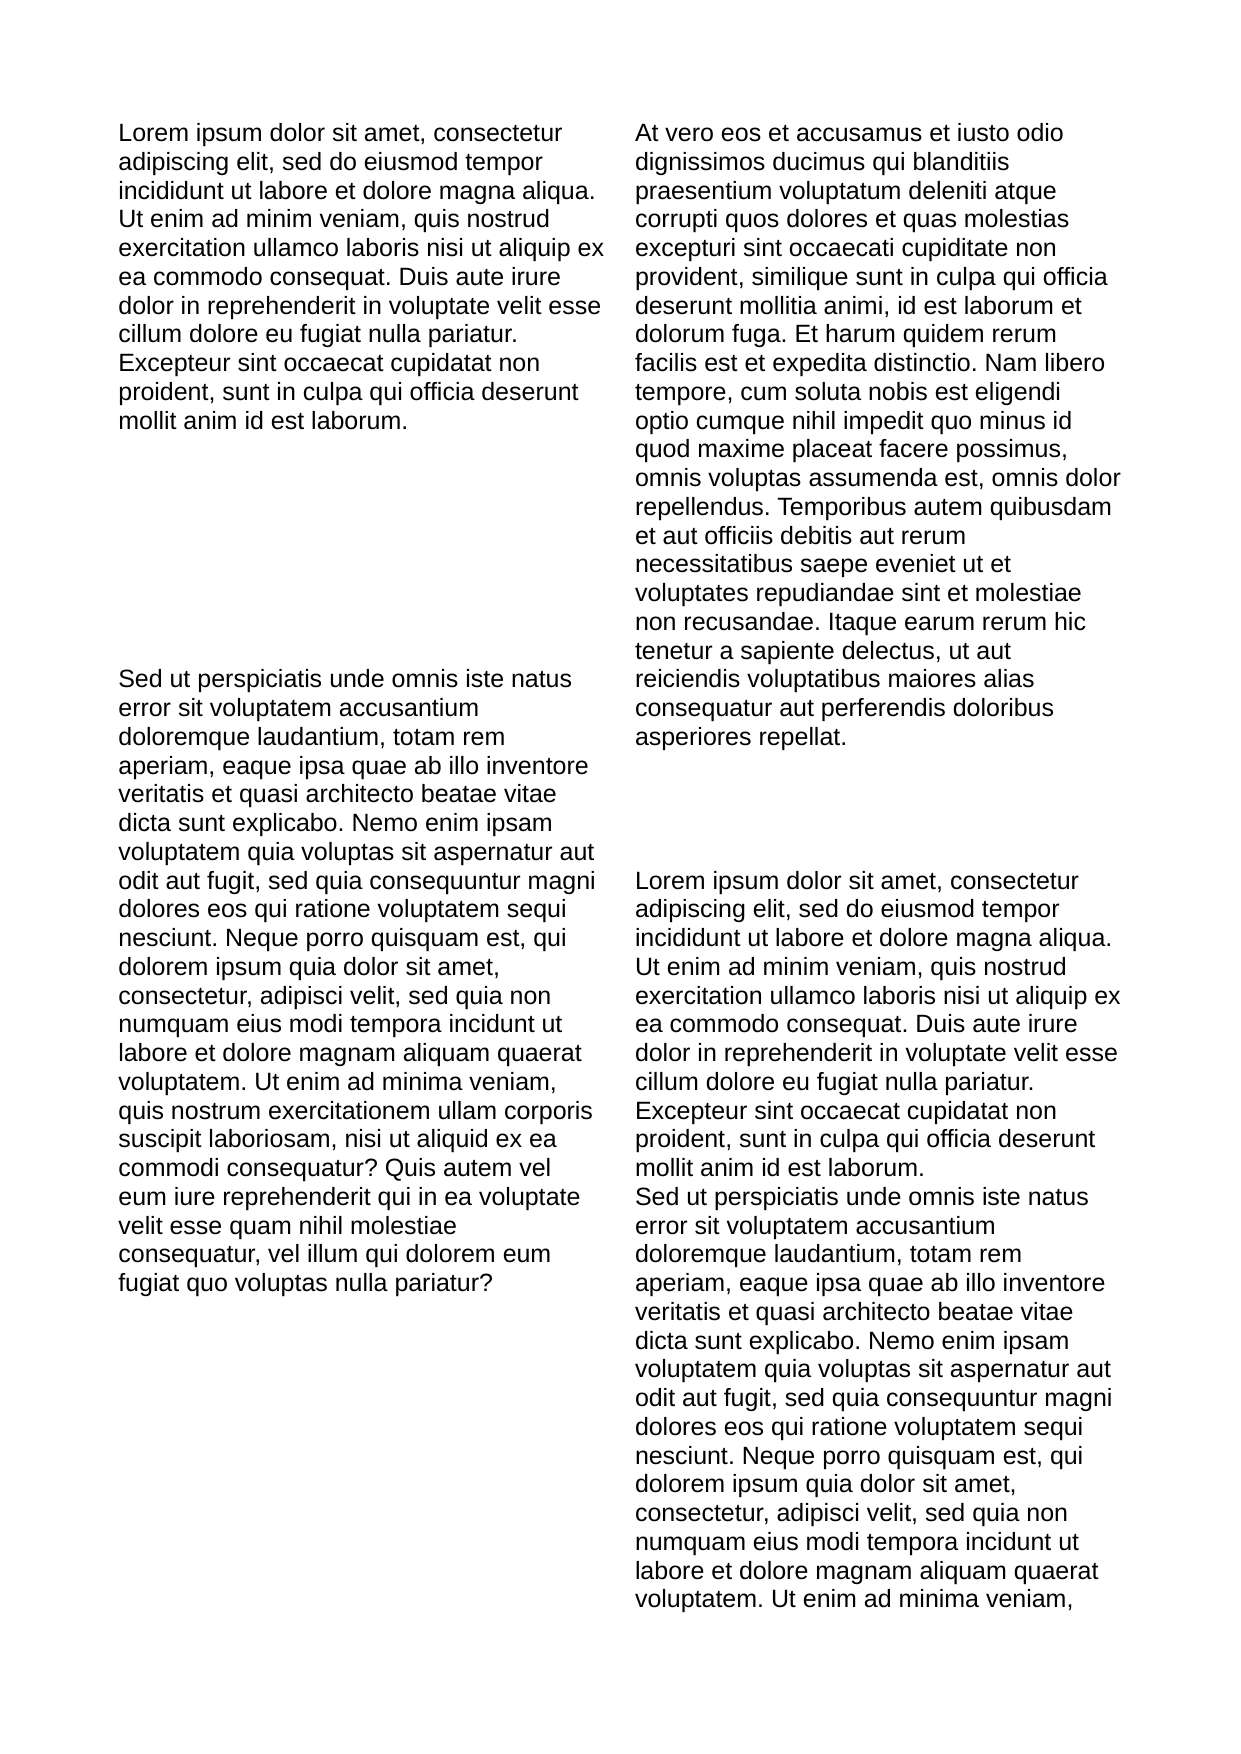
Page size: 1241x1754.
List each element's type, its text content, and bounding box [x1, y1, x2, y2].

text Lorem ipsum dolor sit amet, consectetur adipiscing elit, sed do eiusmod tempor incididunt ut labore et dolore magna aliqua. Ut enim ad minim veniam, quis nostrud exercitation ullamco laboris nisi ut aliquip ex ea commodo consequat. Duis aute irure dolor in reprehenderit in voluptate velit esse cillum dolore eu fugiat nulla pariatur. Excepteur sint occaecat cupidatat non proident, sunt in culpa qui officia deserunt mollit anim id est laborum. [635, 866, 1122, 1182]
text At vero eos et accusamus et iusto odio dignissimos ducimus qui blanditiis praesentium voluptatum deleniti atque corrupti quos dolores et quas molestias excepturi sint occaecati cupiditate non provident, similique sunt in culpa qui officia deserunt mollitia animi, id est laborum et dolorum fuga. Et harum quidem rerum facilis est et expedita distinctio. Nam libero tempore, cum soluta nobis est eligendi optio cumque nihil impedit quo minus id quod maxime placeat facere possimus, omnis voluptas assumenda est, omnis dolor repellendus. Temporibus autem quibusdam et aut officiis debitis aut rerum necessitatibus saepe eveniet ut et voluptates repudiandae sint et molestiae non recusandae. Itaque earum rerum hic tenetur a sapiente delectus, ut aut reiciendis voluptatibus maiores alias consequatur aut perferendis doloribus asperiores repellat. [635, 118, 1122, 751]
text Lorem ipsum dolor sit amet, consectetur adipiscing elit, sed do eiusmod tempor incididunt ut labore et dolore magna aliqua. Ut enim ad minim veniam, quis nostrud exercitation ullamco laboris nisi ut aliquip ex ea commodo consequat. Duis aute irure dolor in reprehenderit in voluptate velit esse cillum dolore eu fugiat nulla pariatur. Excepteur sint occaecat cupidatat non proident, sunt in culpa qui officia deserunt mollit anim id est laborum. [118, 118, 605, 434]
text Sed ut perspiciatis unde omnis iste natus error sit voluptatem accusantium doloremque laudantium, totam rem aperiam, eaque ipsa quae ab illo inventore veritatis et quasi architecto beatae vitae dicta sunt explicabo. Nemo enim ipsam voluptatem quia voluptas sit aspernatur aut odit aut fugit, sed quia consequuntur magni dolores eos qui ratione voluptatem sequi nesciunt. Neque porro quisquam est, qui dolorem ipsum quia dolor sit amet, consectetur, adipisci velit, sed quia non numquam eius modi tempora incidunt ut labore et dolore magnam aliquam quaerat voluptatem. Ut enim ad minima veniam, quis nostrum exercitationem ullam corporis suscipit laboriosam, nisi ut aliquid ex ea commodi consequatur? Quis autem vel eum iure reprehenderit qui in ea voluptate velit esse quam nihil molestiae consequatur, vel illum qui dolorem eum fugiat quo voluptas nulla pariatur? [118, 664, 605, 1297]
text Sed ut perspiciatis unde omnis iste natus error sit voluptatem accusantium doloremque laudantium, totam rem aperiam, eaque ipsa quae ab illo inventore veritatis et quasi architecto beatae vitae dicta sunt explicabo. Nemo enim ipsam voluptatem quia voluptas sit aspernatur aut odit aut fugit, sed quia consequuntur magni dolores eos qui ratione voluptatem sequi nesciunt. Neque porro quisquam est, qui dolorem ipsum quia dolor sit amet, consectetur, adipisci velit, sed quia non numquam eius modi tempora incidunt ut labore et dolore magnam aliquam quaerat voluptatem. Ut enim ad minima veniam, [635, 1182, 1122, 1613]
